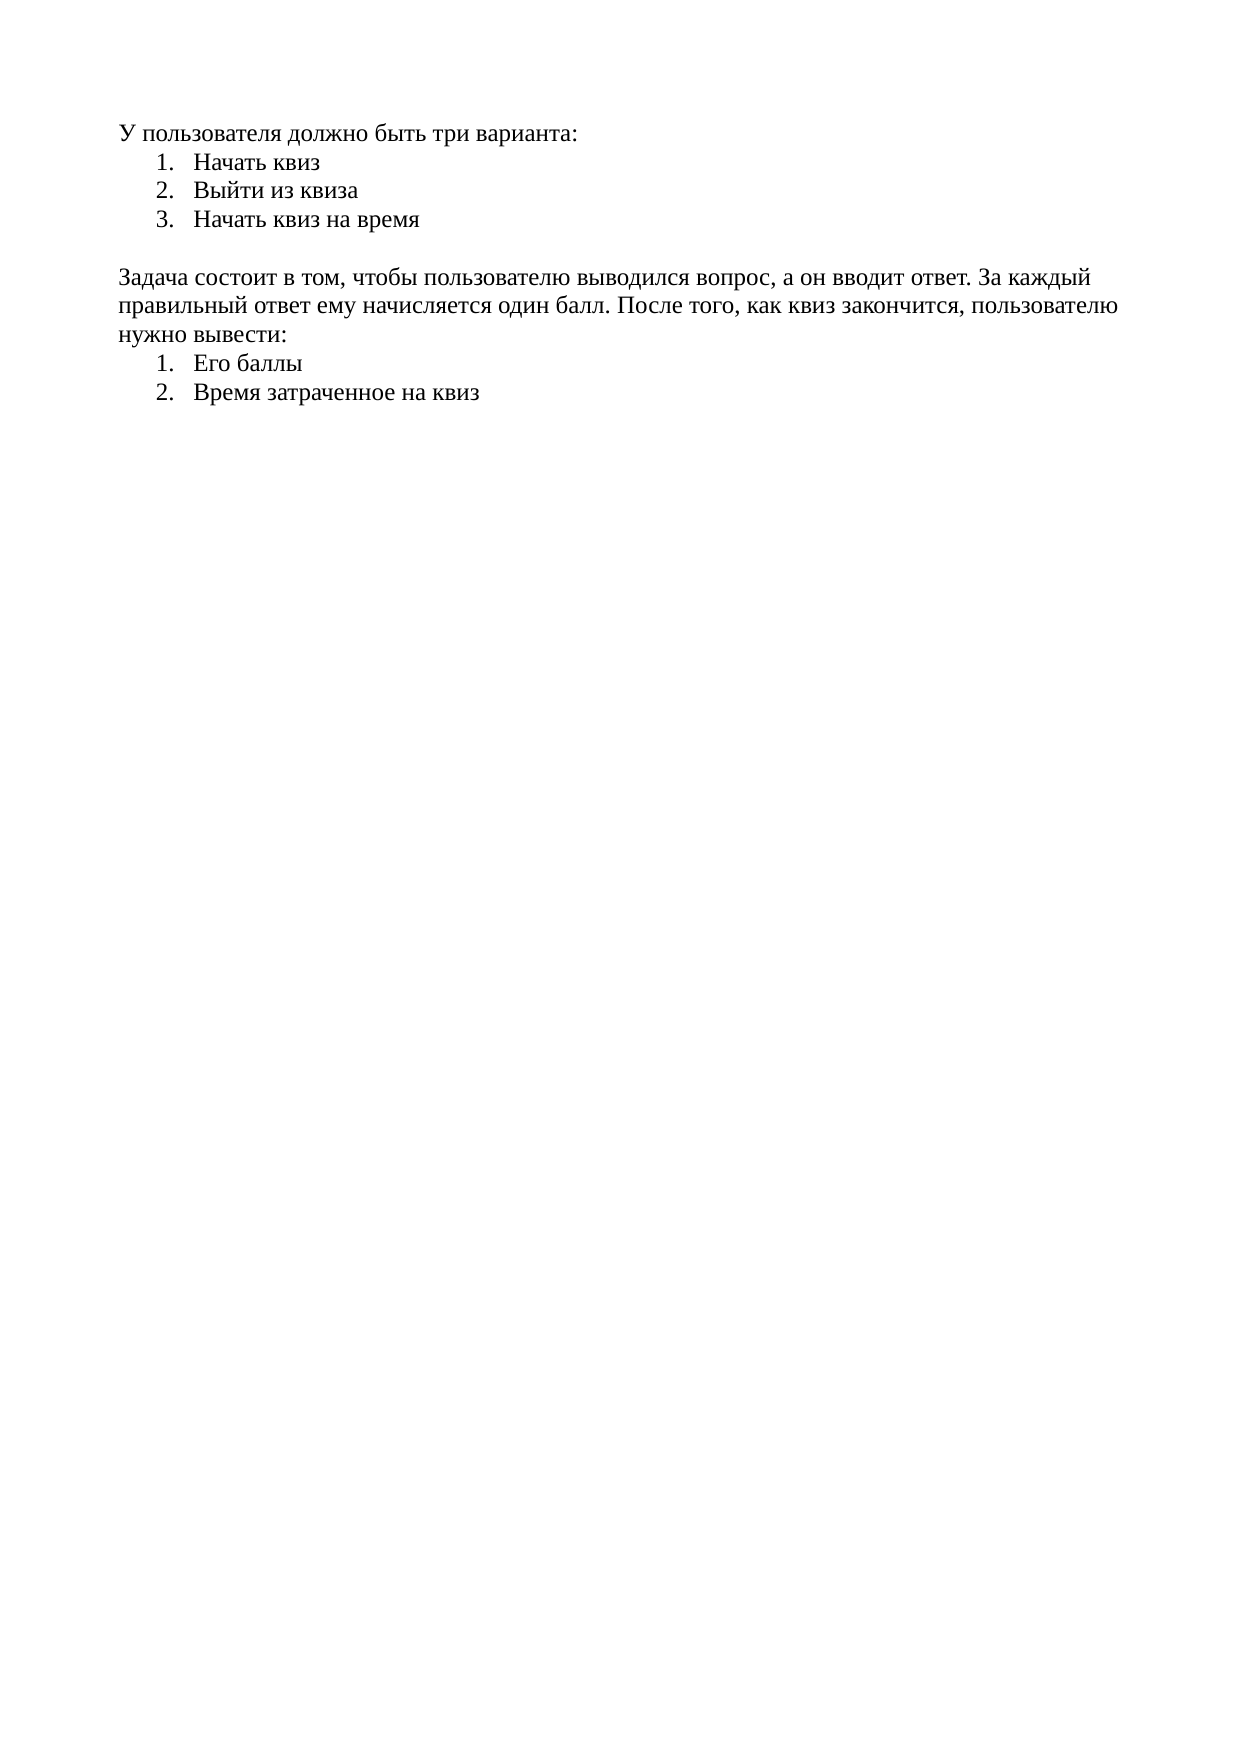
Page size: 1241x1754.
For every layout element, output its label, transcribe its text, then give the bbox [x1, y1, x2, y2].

list Начать квиз [156, 147, 1122, 176]
text У пользователя должно быть три варианта: [118, 118, 1122, 147]
list Начать квиз на время [156, 204, 1122, 233]
text Задача состоит в том, чтобы пользователю выводился вопрос, а он вводит ответ. За каждый правильный ответ ему начисляется один балл. После того, как квиз закончится, пользователю нужно вывести: [118, 262, 1122, 348]
list Его баллы [156, 348, 1122, 377]
list Выйти из квиза [156, 176, 1122, 204]
list Время затраченное на квиз [156, 377, 1122, 406]
